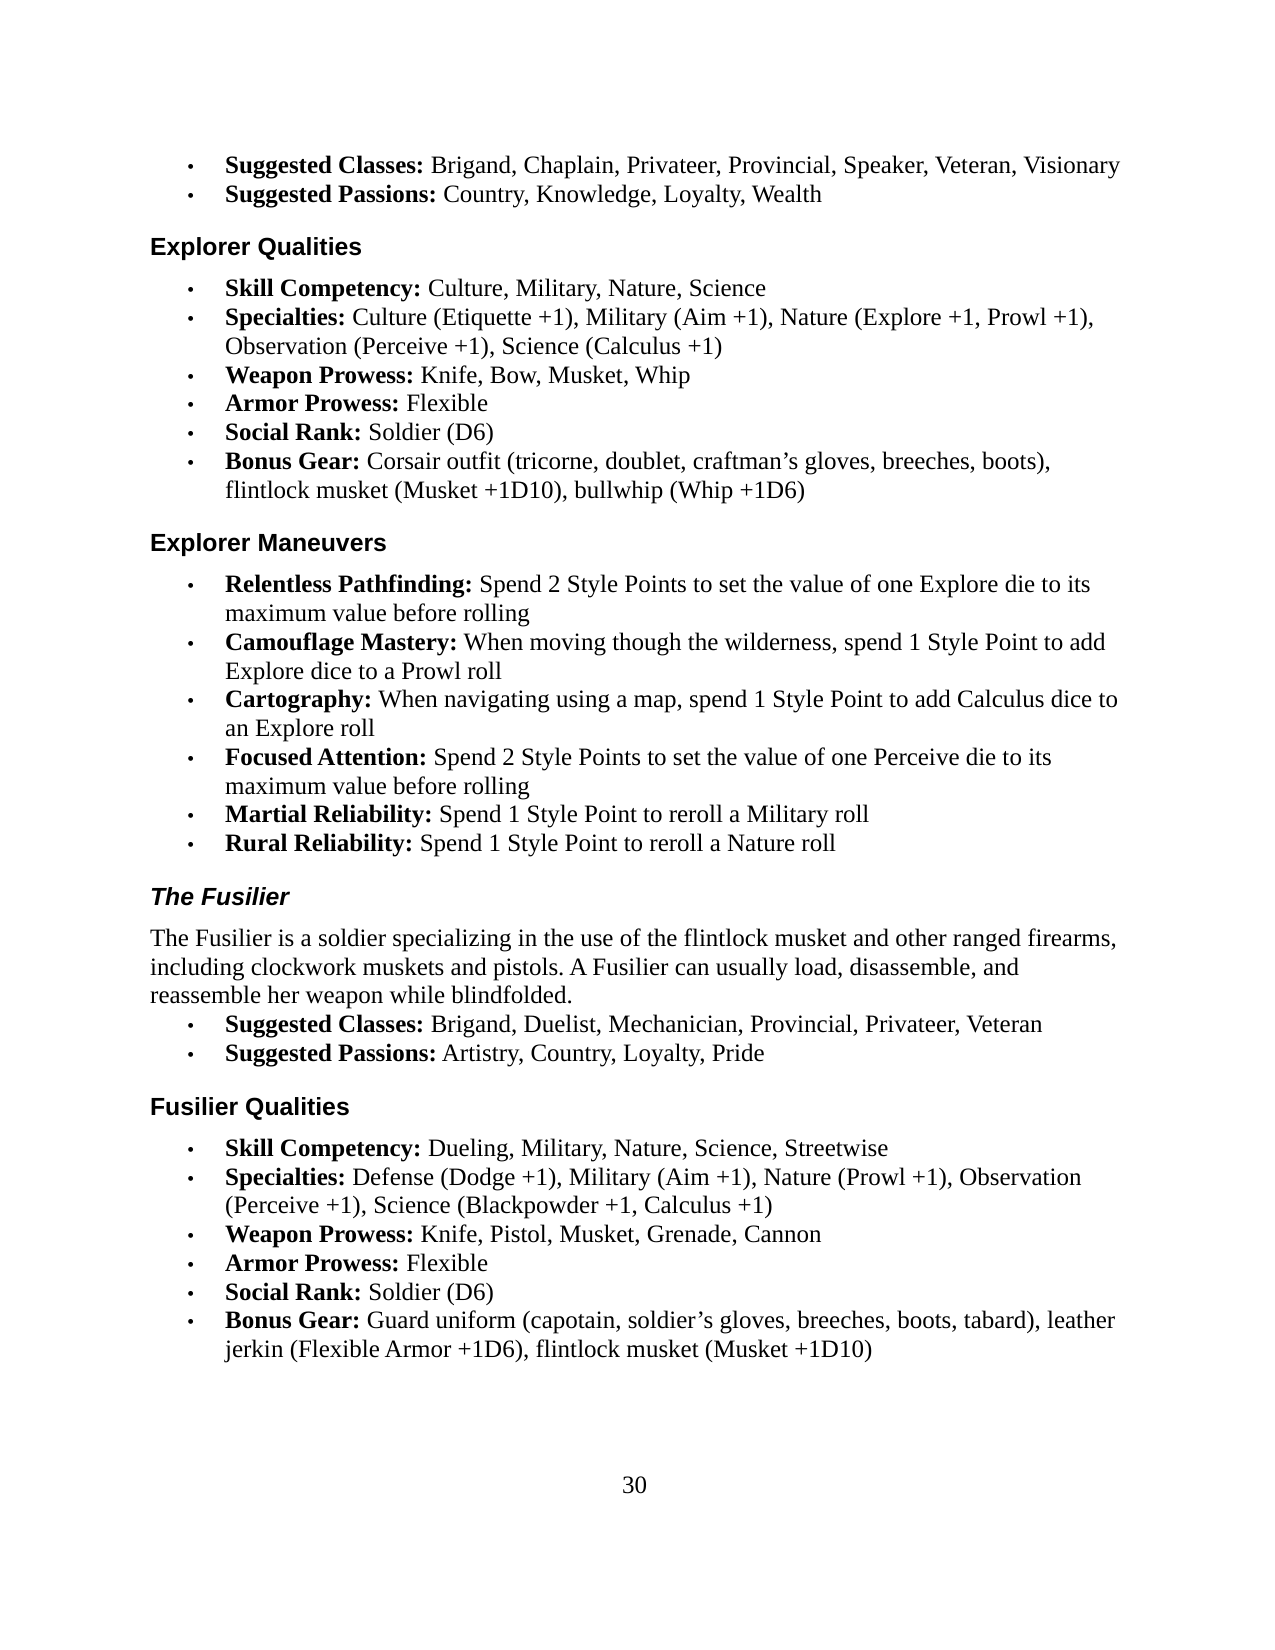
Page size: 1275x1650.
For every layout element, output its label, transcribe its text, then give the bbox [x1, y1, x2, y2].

text The Fusilier is a soldier specializing in the use of the flintlock musket and other ranged firearms, including clockwork muskets and pistols. A Fusilier can usually load, disassemble, and reassemble her weapon while blindfolded. [150, 923, 1125, 1009]
list Social Rank: Soldier (D6) [187, 417, 1125, 446]
list Bonus Gear: Corsair outfit (tricorne, doublet, craftman’s gloves, breeches, boots), flintlock musket (Musket +1D10), bullwhip (Whip +1D6) [187, 446, 1125, 503]
subtitle Explorer Maneuvers [150, 528, 1125, 557]
list Specialties: Culture (Etiquette +1), Military (Aim +1), Nature (Explore +1, Prowl +1), Observation (Perceive +1), Science (Calculus +1) [187, 302, 1125, 360]
subtitle The Fusilier [150, 882, 1125, 911]
list Focused Attention: Spend 2 Style Points to set the value of one Perceive die to its maximum value before rolling [187, 742, 1125, 799]
list Social Rank: Soldier (D6) [187, 1277, 1125, 1305]
list Skill Competency: Dueling, Military, Nature, Science, Streetwise [187, 1133, 1125, 1162]
list Bonus Gear: Guard uniform (capotain, soldier’s gloves, breeches, boots, tabard), leather jerkin (Flexible Armor +1D6), flintlock musket (Musket +1D10) [187, 1305, 1125, 1363]
list Suggested Passions: Artistry, Country, Loyalty, Pride [187, 1038, 1125, 1067]
list Weapon Prowess: Knife, Bow, Musket, Whip [187, 360, 1125, 388]
subtitle Fusilier Qualities [150, 1092, 1125, 1120]
list Camouflage Mastery: When moving though the wilderness, spend 1 Style Point to add Explore dice to a Prowl roll [187, 627, 1125, 684]
list Suggested Classes: Brigand, Chaplain, Privateer, Provincial, Speaker, Veteran, Visionary [187, 150, 1125, 179]
list Rural Reliability: Spend 1 Style Point to reroll a Nature roll [187, 828, 1125, 857]
list Skill Competency: Culture, Military, Nature, Science [187, 273, 1125, 302]
list Suggested Classes: Brigand, Duelist, Mechanician, Provincial, Privateer, Veteran [187, 1009, 1125, 1038]
list Armor Prowess: Flexible [187, 388, 1125, 417]
list Weapon Prowess: Knife, Pistol, Musket, Grenade, Cannon [187, 1219, 1125, 1248]
list Martial Reliability: Spend 1 Style Point to reroll a Military roll [187, 799, 1125, 828]
list Cartography: When navigating using a map, spend 1 Style Point to add Calculus dice to an Explore roll [187, 684, 1125, 742]
list Armor Prowess: Flexible [187, 1248, 1125, 1277]
list Relentless Pathfinding: Spend 2 Style Points to set the value of one Explore die to its maximum value before rolling [187, 569, 1125, 627]
subtitle Explorer Qualities [150, 232, 1125, 261]
list Specialties: Defense (Dodge +1), Military (Aim +1), Nature (Prowl +1), Observation (Perceive +1), Science (Blackpowder +1, Calculus +1) [187, 1162, 1125, 1219]
list Suggested Passions: Country, Knowledge, Loyalty, Wealth [187, 179, 1125, 207]
